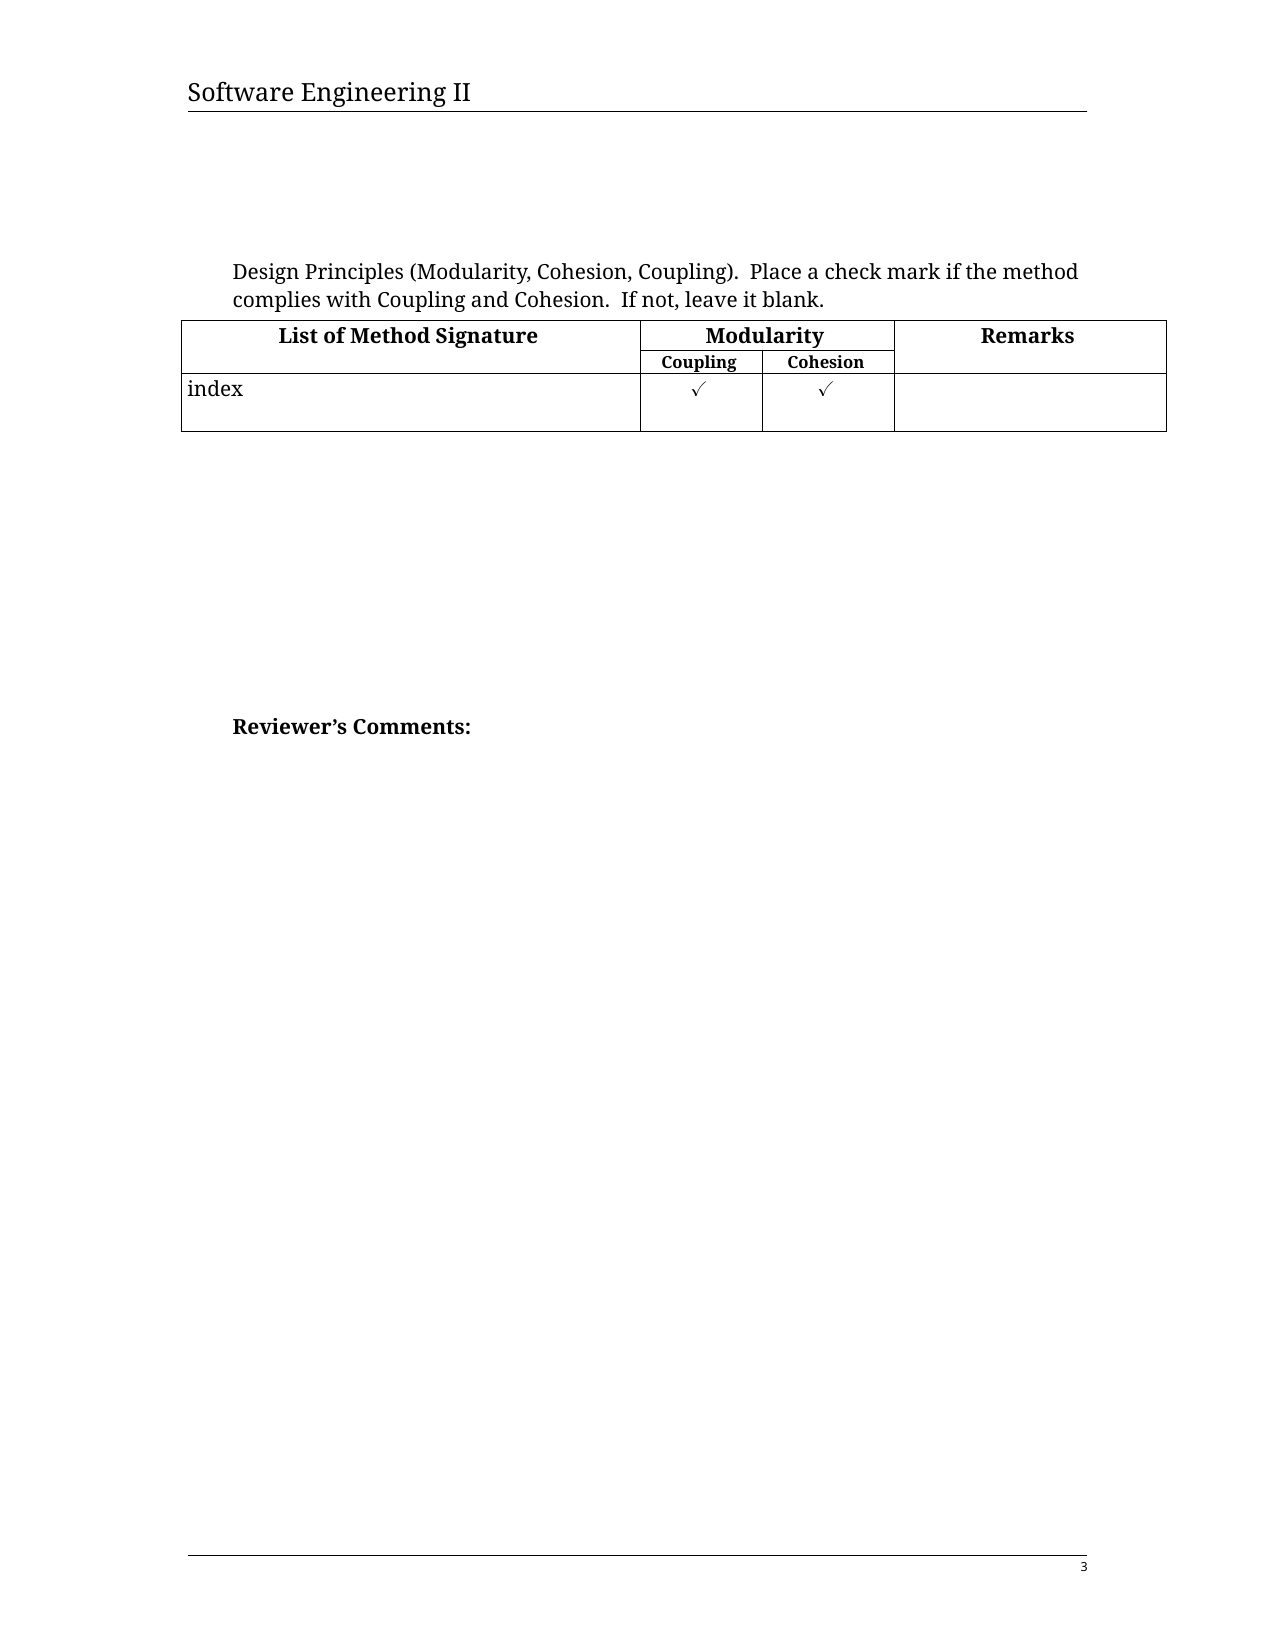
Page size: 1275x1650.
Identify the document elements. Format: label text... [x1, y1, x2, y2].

table_cell [895, 374, 1166, 431]
table_cell Coupling [641, 351, 762, 373]
table_header Remarks [895, 321, 1166, 373]
table_header Modularity [641, 321, 894, 349]
subtitle Design Principles (Modularity, Cohesion, Coupling). Place a check mark if the method complies with Coupling and Cohesion. If not, leave it blank. [187, 257, 1087, 314]
table_cell ✓ [641, 374, 762, 431]
table_header List of Method Signature [182, 321, 640, 373]
table_cell ✓ [763, 374, 894, 431]
subtitle Reviewer’s Comments: [187, 712, 1087, 769]
table_cell Cohesion [763, 351, 894, 373]
table_cell index [182, 374, 640, 431]
